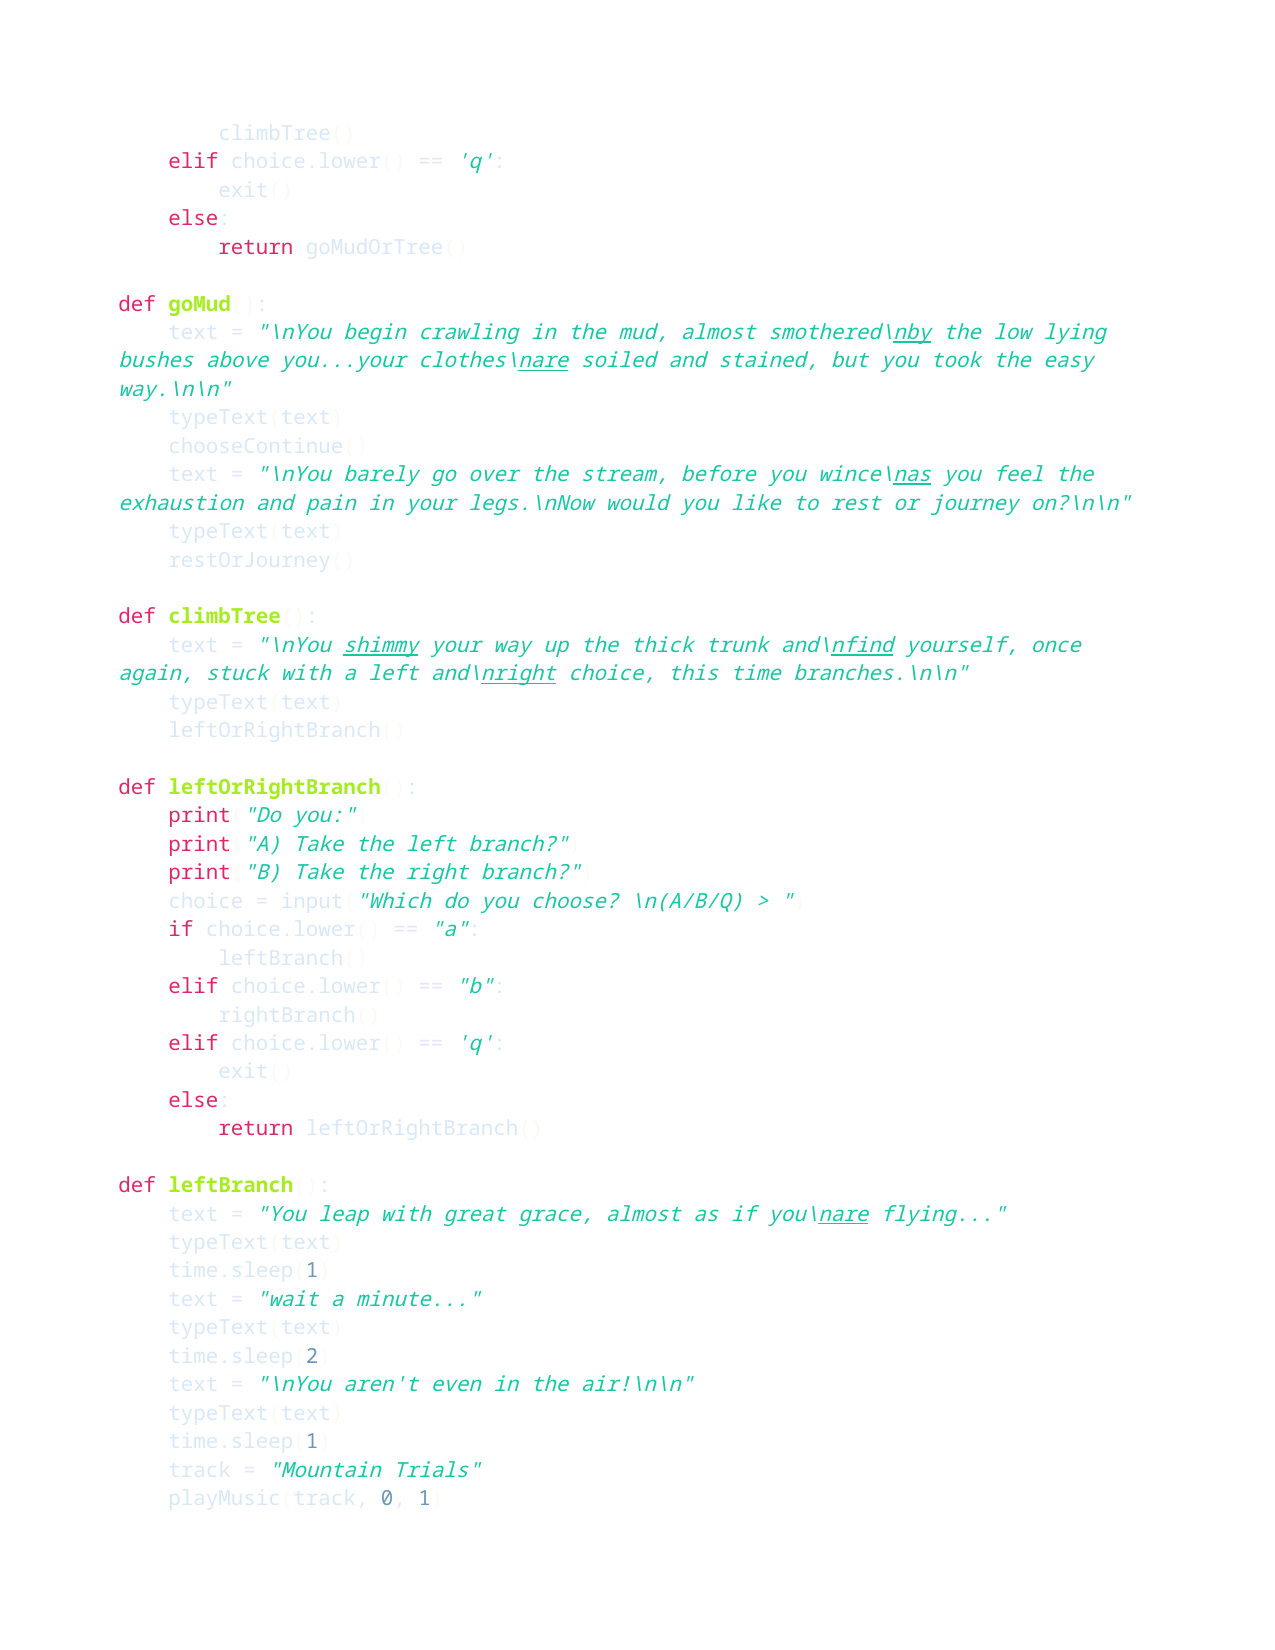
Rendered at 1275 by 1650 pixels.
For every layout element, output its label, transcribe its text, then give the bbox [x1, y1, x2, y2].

text def leftOrRightBranch(): [118, 772, 1157, 801]
text def goMud(): [118, 289, 1157, 317]
text exit() [118, 175, 1157, 203]
text if choice.lower() == "a": [118, 914, 1157, 943]
text elif choice.lower() == 'q': [118, 147, 1157, 175]
text rightBranch() [118, 1000, 1157, 1028]
text text = "\nYou begin crawling in the mud, almost smothered\nby the low lying bushes above you...your clothes\nare soiled and stained, but you took the easy way.\n\n" [118, 317, 1157, 402]
text def climbTree(): [118, 602, 1157, 630]
text typeText(text) [118, 516, 1157, 545]
text typeText(text) [118, 1312, 1157, 1341]
text leftOrRightBranch() [118, 715, 1157, 744]
text else: [118, 1085, 1157, 1113]
text text = "You leap with great grace, almost as if you\nare flying..." [118, 1199, 1157, 1227]
text playMusic(track, 0, 1) [118, 1483, 1157, 1512]
text print("B) Take the right branch?") [118, 857, 1157, 886]
text restOrJourney() [118, 545, 1157, 573]
text typeText(text) [118, 1227, 1157, 1256]
text chooseContinue() [118, 431, 1157, 459]
text else: [118, 203, 1157, 232]
text exit() [118, 1057, 1157, 1085]
text text = "\nYou shimmy your way up the thick trunk and\nfind yourself, once again, stuck with a left and\nright choice, this time branches.\n\n" [118, 630, 1157, 687]
text climbTree() [118, 118, 1157, 147]
text def leftBranch(): [118, 1170, 1157, 1199]
text text = "\nYou aren't even in the air!\n\n" [118, 1369, 1157, 1398]
text time.sleep(2) [118, 1341, 1157, 1369]
text elif choice.lower() == "b": [118, 971, 1157, 1000]
text leftBranch() [118, 943, 1157, 971]
text elif choice.lower() == 'q': [118, 1028, 1157, 1057]
text print("A) Take the left branch?") [118, 829, 1157, 857]
text return goMudOrTree() [118, 232, 1157, 260]
text return leftOrRightBranch() [118, 1113, 1157, 1142]
text time.sleep(1) [118, 1426, 1157, 1455]
text typeText(text) [118, 687, 1157, 715]
text time.sleep(1) [118, 1256, 1157, 1284]
text track = "Mountain Trials" [118, 1455, 1157, 1483]
text choice = input("Which do you choose? \n(A/B/Q) > ") [118, 886, 1157, 914]
text print("Do you:") [118, 801, 1157, 829]
text typeText(text) [118, 1398, 1157, 1426]
text typeText(text) [118, 402, 1157, 431]
text text = "\nYou barely go over the stream, before you wince\nas you feel the exhaustion and pain in your legs.\nNow would you like to rest or journey on?\n\n" [118, 459, 1157, 516]
text text = "wait a minute..." [118, 1284, 1157, 1312]
